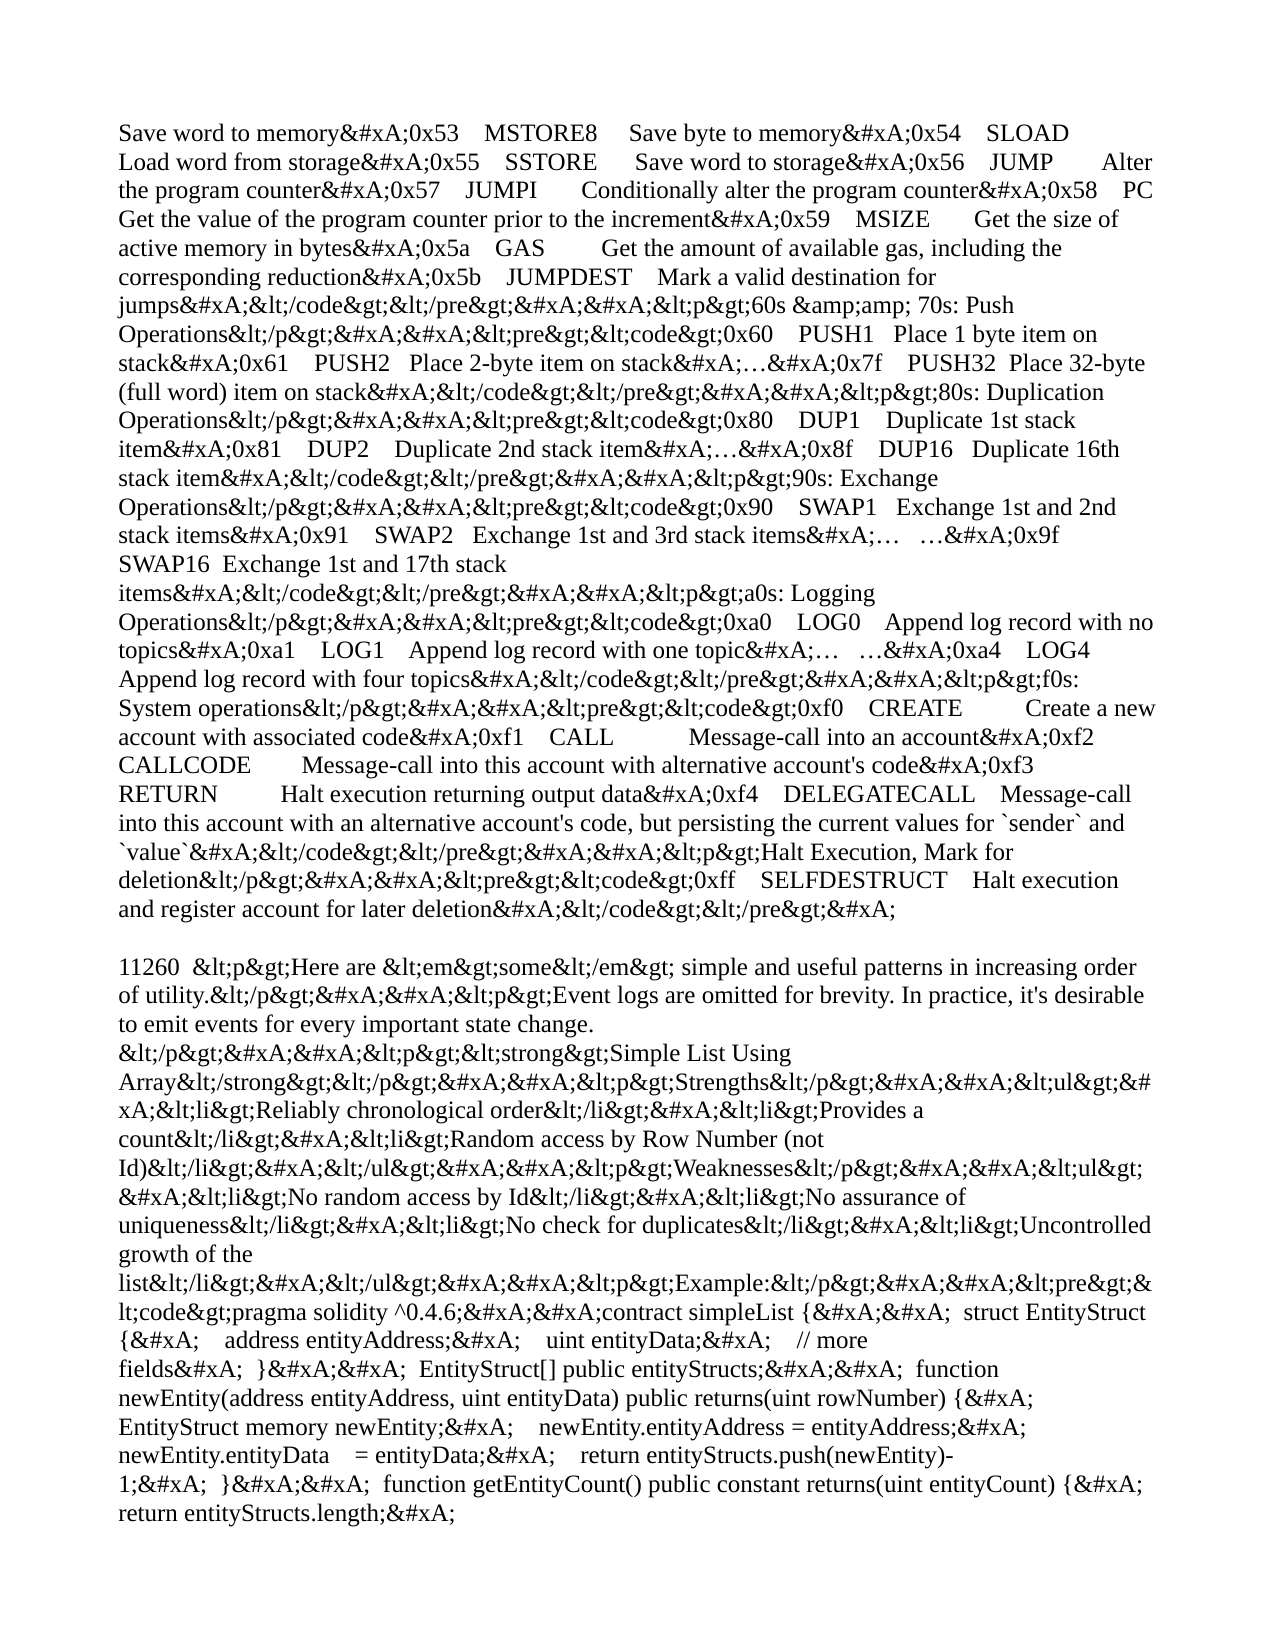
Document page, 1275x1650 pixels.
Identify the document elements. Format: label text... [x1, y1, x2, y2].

text 11260 &lt;p&gt;Here are &lt;em&gt;some&lt;/em&gt; simple and useful patterns in increasing order of utility.&lt;/p&gt;&#xA;&#xA;&lt;p&gt;Event logs are omitted for brevity. In practice, it's desirable to emit events for every important state change. &lt;/p&gt;&#xA;&#xA;&lt;p&gt;&lt;strong&gt;Simple List Using Array&lt;/strong&gt;&lt;/p&gt;&#xA;&#xA;&lt;p&gt;Strengths&lt;/p&gt;&#xA;&#xA;&lt;ul&gt;&#xA;&lt;li&gt;Reliably chronological order&lt;/li&gt;&#xA;&lt;li&gt;Provides a count&lt;/li&gt;&#xA;&lt;li&gt;Random access by Row Number (not Id)&lt;/li&gt;&#xA;&lt;/ul&gt;&#xA;&#xA;&lt;p&gt;Weaknesses&lt;/p&gt;&#xA;&#xA;&lt;ul&gt;&#xA;&lt;li&gt;No random access by Id&lt;/li&gt;&#xA;&lt;li&gt;No assurance of uniqueness&lt;/li&gt;&#xA;&lt;li&gt;No check for duplicates&lt;/li&gt;&#xA;&lt;li&gt;Uncontrolled growth of the list&lt;/li&gt;&#xA;&lt;/ul&gt;&#xA;&#xA;&lt;p&gt;Example:&lt;/p&gt;&#xA;&#xA;&lt;pre&gt;&lt;code&gt;pragma solidity ^0.4.6;&#xA;&#xA;contract simpleList {&#xA;&#xA; struct EntityStruct {&#xA; address entityAddress;&#xA; uint entityData;&#xA; // more fields&#xA; }&#xA;&#xA; EntityStruct[] public entityStructs;&#xA;&#xA; function newEntity(address entityAddress, uint entityData) public returns(uint rowNumber) {&#xA; EntityStruct memory newEntity;&#xA; newEntity.entityAddress = entityAddress;&#xA; newEntity.entityData = entityData;&#xA; return entityStructs.push(newEntity)-1;&#xA; }&#xA;&#xA; function getEntityCount() public constant returns(uint entityCount) {&#xA; return entityStructs.length;&#xA; [118, 952, 1157, 1527]
text Save word to memory&#xA;0x53 MSTORE8 Save byte to memory&#xA;0x54 SLOAD Load word from storage&#xA;0x55 SSTORE Save word to storage&#xA;0x56 JUMP Alter the program counter&#xA;0x57 JUMPI Conditionally alter the program counter&#xA;0x58 PC Get the value of the program counter prior to the increment&#xA;0x59 MSIZE Get the size of active memory in bytes&#xA;0x5a GAS Get the amount of available gas, including the corresponding reduction&#xA;0x5b JUMPDEST Mark a valid destination for jumps&#xA;&lt;/code&gt;&lt;/pre&gt;&#xA;&#xA;&lt;p&gt;60s &amp;amp; 70s: Push Operations&lt;/p&gt;&#xA;&#xA;&lt;pre&gt;&lt;code&gt;0x60 PUSH1 Place 1 byte item on stack&#xA;0x61 PUSH2 Place 2-byte item on stack&#xA;…&#xA;0x7f PUSH32 Place 32-byte (full word) item on stack&#xA;&lt;/code&gt;&lt;/pre&gt;&#xA;&#xA;&lt;p&gt;80s: Duplication Operations&lt;/p&gt;&#xA;&#xA;&lt;pre&gt;&lt;code&gt;0x80 DUP1 Duplicate 1st stack item&#xA;0x81 DUP2 Duplicate 2nd stack item&#xA;…&#xA;0x8f DUP16 Duplicate 16th stack item&#xA;&lt;/code&gt;&lt;/pre&gt;&#xA;&#xA;&lt;p&gt;90s: Exchange Operations&lt;/p&gt;&#xA;&#xA;&lt;pre&gt;&lt;code&gt;0x90 SWAP1 Exchange 1st and 2nd stack items&#xA;0x91 SWAP2 Exchange 1st and 3rd stack items&#xA;… …&#xA;0x9f SWAP16 Exchange 1st and 17th stack items&#xA;&lt;/code&gt;&lt;/pre&gt;&#xA;&#xA;&lt;p&gt;a0s: Logging Operations&lt;/p&gt;&#xA;&#xA;&lt;pre&gt;&lt;code&gt;0xa0 LOG0 Append log record with no topics&#xA;0xa1 LOG1 Append log record with one topic&#xA;… …&#xA;0xa4 LOG4 Append log record with four topics&#xA;&lt;/code&gt;&lt;/pre&gt;&#xA;&#xA;&lt;p&gt;f0s: System operations&lt;/p&gt;&#xA;&#xA;&lt;pre&gt;&lt;code&gt;0xf0 CREATE Create a new account with associated code&#xA;0xf1 CALL Message-call into an account&#xA;0xf2 CALLCODE Message-call into this account with alternative account's code&#xA;0xf3 RETURN Halt execution returning output data&#xA;0xf4 DELEGATECALL Message-call into this account with an alternative account's code, but persisting the current values for `sender` and `value`&#xA;&lt;/code&gt;&lt;/pre&gt;&#xA;&#xA;&lt;p&gt;Halt Execution, Mark for deletion&lt;/p&gt;&#xA;&#xA;&lt;pre&gt;&lt;code&gt;0xff SELFDESTRUCT Halt execution and register account for later deletion&#xA;&lt;/code&gt;&lt;/pre&gt;&#xA; [118, 118, 1157, 923]
